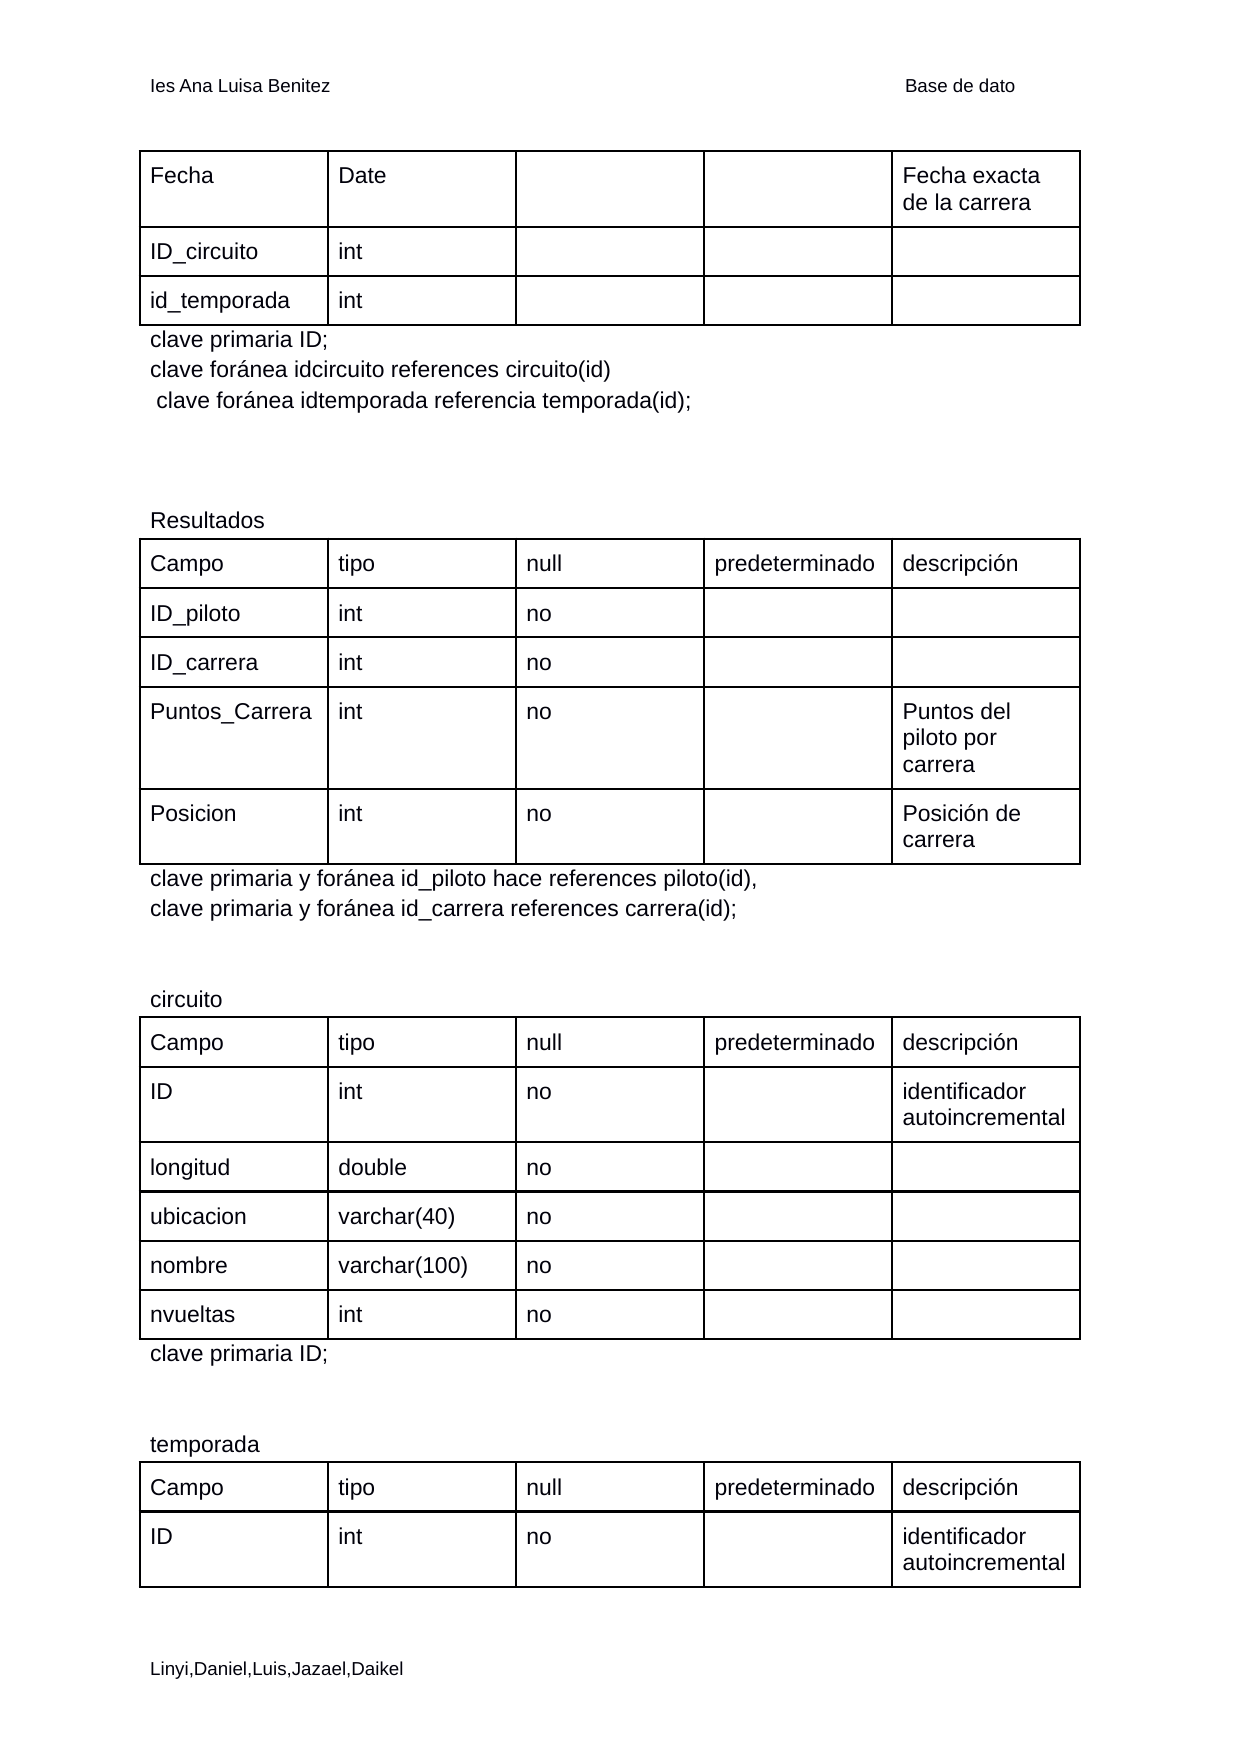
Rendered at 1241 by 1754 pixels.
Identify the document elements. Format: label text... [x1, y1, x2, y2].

table_cell [705, 1242, 891, 1289]
table_cell [517, 228, 703, 275]
table_cell identificador autoincremental [893, 1513, 1079, 1586]
text circuito [150, 986, 1090, 1012]
table_cell [517, 277, 703, 324]
text clave foránea idtemporada referencia temporada(id); [150, 387, 1090, 413]
table_cell int [329, 1513, 515, 1586]
table_cell Puntos_Carrera [141, 688, 327, 787]
table_cell [893, 638, 1079, 686]
table_cell varchar(40) [329, 1193, 515, 1240]
table_cell no [517, 1068, 703, 1141]
table_cell nvueltas [141, 1291, 327, 1338]
table_cell int [329, 228, 515, 275]
table_cell [705, 228, 891, 275]
table_header descripción [893, 540, 1079, 587]
table_header predeterminado [705, 1018, 891, 1066]
table_cell ID [141, 1068, 327, 1141]
text clave primaria ID; [150, 326, 1090, 353]
text temporada [150, 1431, 1090, 1457]
table_header descripción [893, 1018, 1079, 1066]
table_cell int [329, 1068, 515, 1141]
table_cell int [329, 790, 515, 863]
text Resultados [150, 507, 1090, 534]
table_cell no [517, 1193, 703, 1240]
table_cell [893, 1291, 1079, 1338]
table_header Campo [141, 1018, 327, 1066]
text clave primaria ID; [150, 1340, 1090, 1367]
table_cell [705, 1513, 891, 1586]
table_header null [517, 1018, 703, 1066]
table_cell [705, 1143, 891, 1190]
table_cell ID_circuito [141, 228, 327, 275]
table_cell [893, 1193, 1079, 1240]
table_cell ID [141, 1513, 327, 1586]
text clave primaria y foránea id_carrera references carrera(id); [150, 895, 1090, 922]
table_header descripción [893, 1463, 1079, 1510]
table_cell Posicion [141, 790, 327, 863]
table_cell [893, 1242, 1079, 1289]
table_cell [705, 1291, 891, 1338]
table_cell longitud [141, 1143, 327, 1190]
table_header tipo [329, 1463, 515, 1510]
table_cell identificador autoincremental [893, 1068, 1079, 1141]
table_header Campo [141, 1463, 327, 1510]
table_cell [705, 790, 891, 863]
table_cell [705, 1193, 891, 1240]
table_cell Posición de carrera [893, 790, 1079, 863]
table_header tipo [329, 1018, 515, 1066]
table_cell Date [329, 152, 515, 226]
table_cell [705, 688, 891, 787]
table_cell ID_piloto [141, 589, 327, 636]
table_cell Fecha [141, 152, 327, 226]
table_cell id_temporada [141, 277, 327, 324]
table_cell [705, 589, 891, 636]
table_header null [517, 540, 703, 587]
table_cell int [329, 277, 515, 324]
table_cell no [517, 1513, 703, 1586]
table_cell [705, 1068, 891, 1141]
table_cell double [329, 1143, 515, 1190]
table_cell no [517, 1291, 703, 1338]
table_cell no [517, 638, 703, 686]
table_cell [705, 152, 891, 226]
table_cell [893, 228, 1079, 275]
text clave foránea idcircuito references circuito(id) [150, 356, 1090, 383]
table_cell no [517, 1143, 703, 1190]
table_cell [893, 1143, 1079, 1190]
table_header Campo [141, 540, 327, 587]
table_cell int [329, 688, 515, 787]
table_cell [705, 277, 891, 324]
table_cell varchar(100) [329, 1242, 515, 1289]
table_cell [893, 589, 1079, 636]
table_cell nombre [141, 1242, 327, 1289]
table_cell [893, 277, 1079, 324]
table_cell int [329, 638, 515, 686]
text clave primaria y foránea id_piloto hace references piloto(id), [150, 865, 1090, 892]
table_cell int [329, 1291, 515, 1338]
table_cell int [329, 589, 515, 636]
table_cell no [517, 688, 703, 787]
table_cell [517, 152, 703, 226]
table_header predeterminado [705, 540, 891, 587]
table_header null [517, 1463, 703, 1510]
table_cell Puntos del piloto por carrera [893, 688, 1079, 787]
table_cell ID_carrera [141, 638, 327, 686]
table_cell no [517, 790, 703, 863]
table_header tipo [329, 540, 515, 587]
table_cell no [517, 589, 703, 636]
table_cell ubicacion [141, 1193, 327, 1240]
table_cell [705, 638, 891, 686]
table_cell no [517, 1242, 703, 1289]
table_header predeterminado [705, 1463, 891, 1510]
table_cell Fecha exacta de la carrera [893, 152, 1079, 226]
